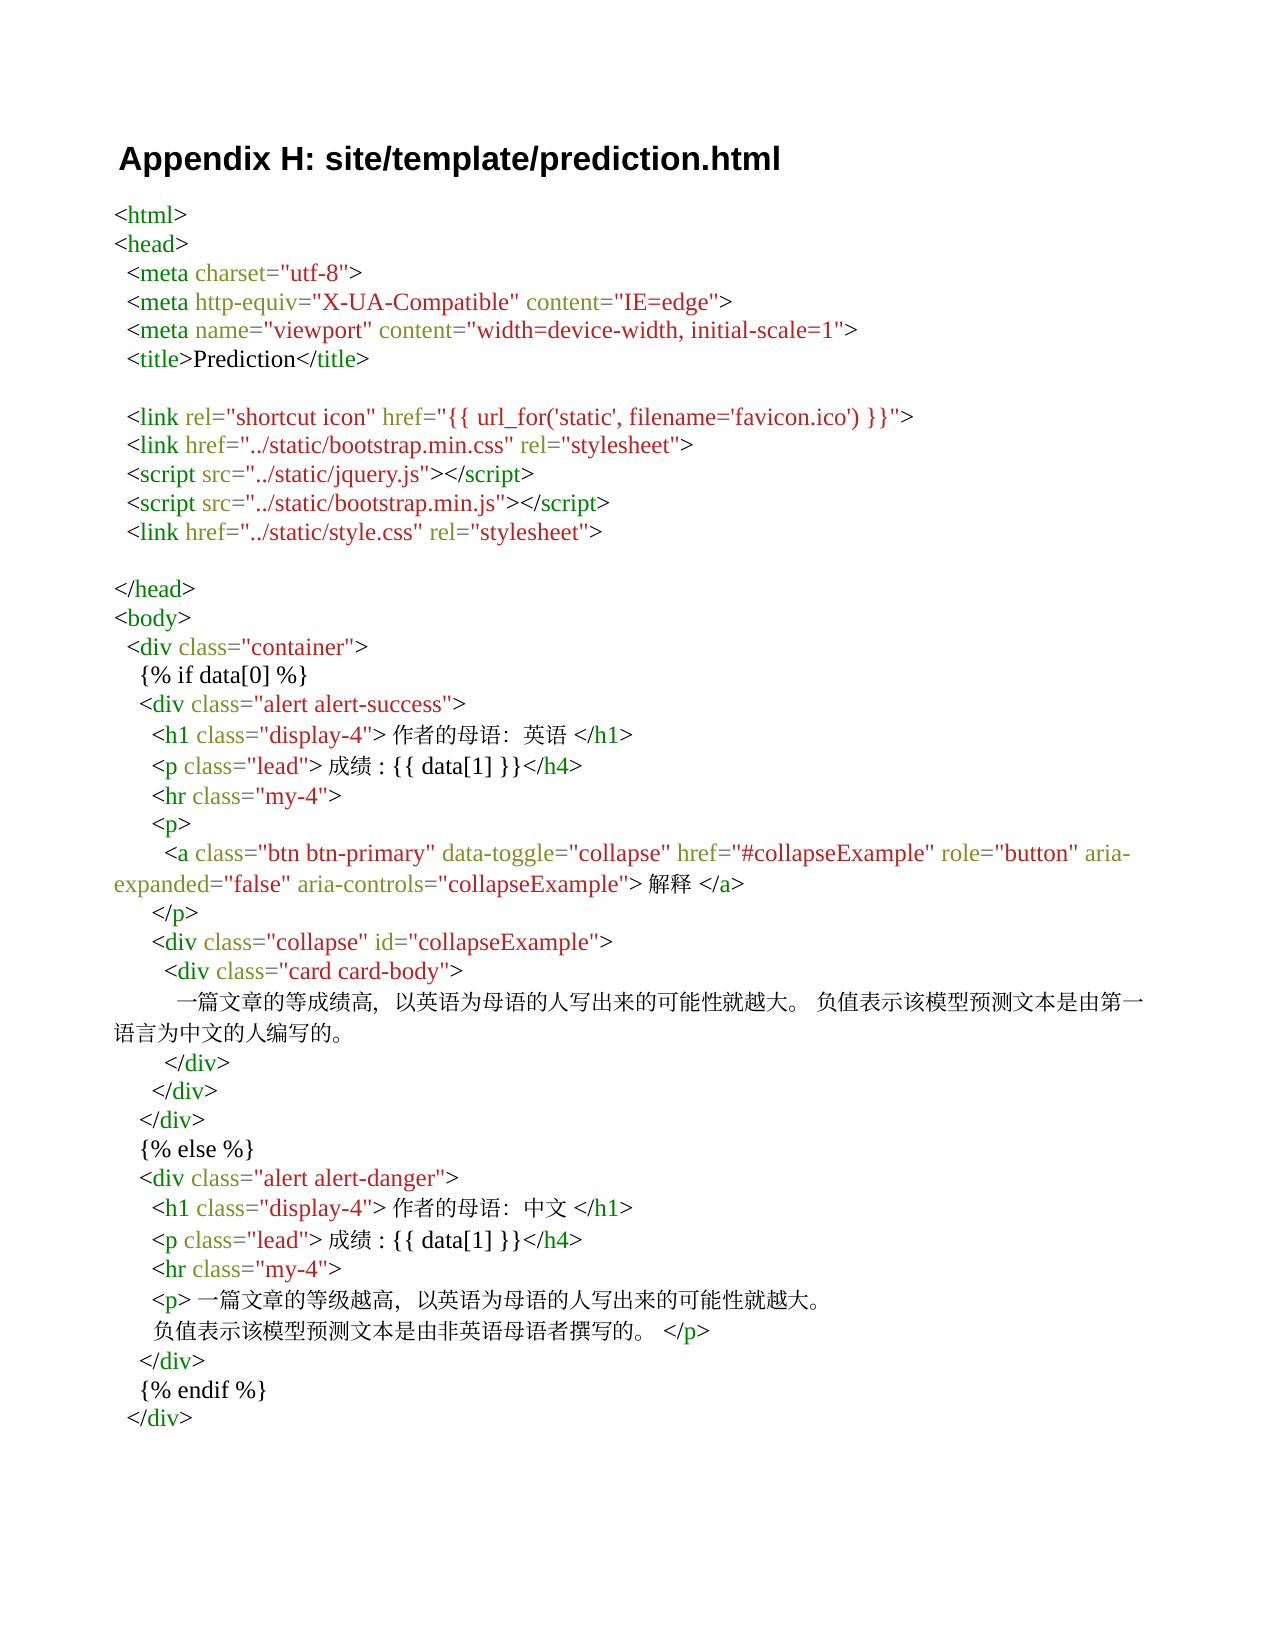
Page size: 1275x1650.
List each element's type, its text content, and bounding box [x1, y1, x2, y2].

subtitle Appendix H: site/template/prediction.html [118, 139, 1157, 178]
